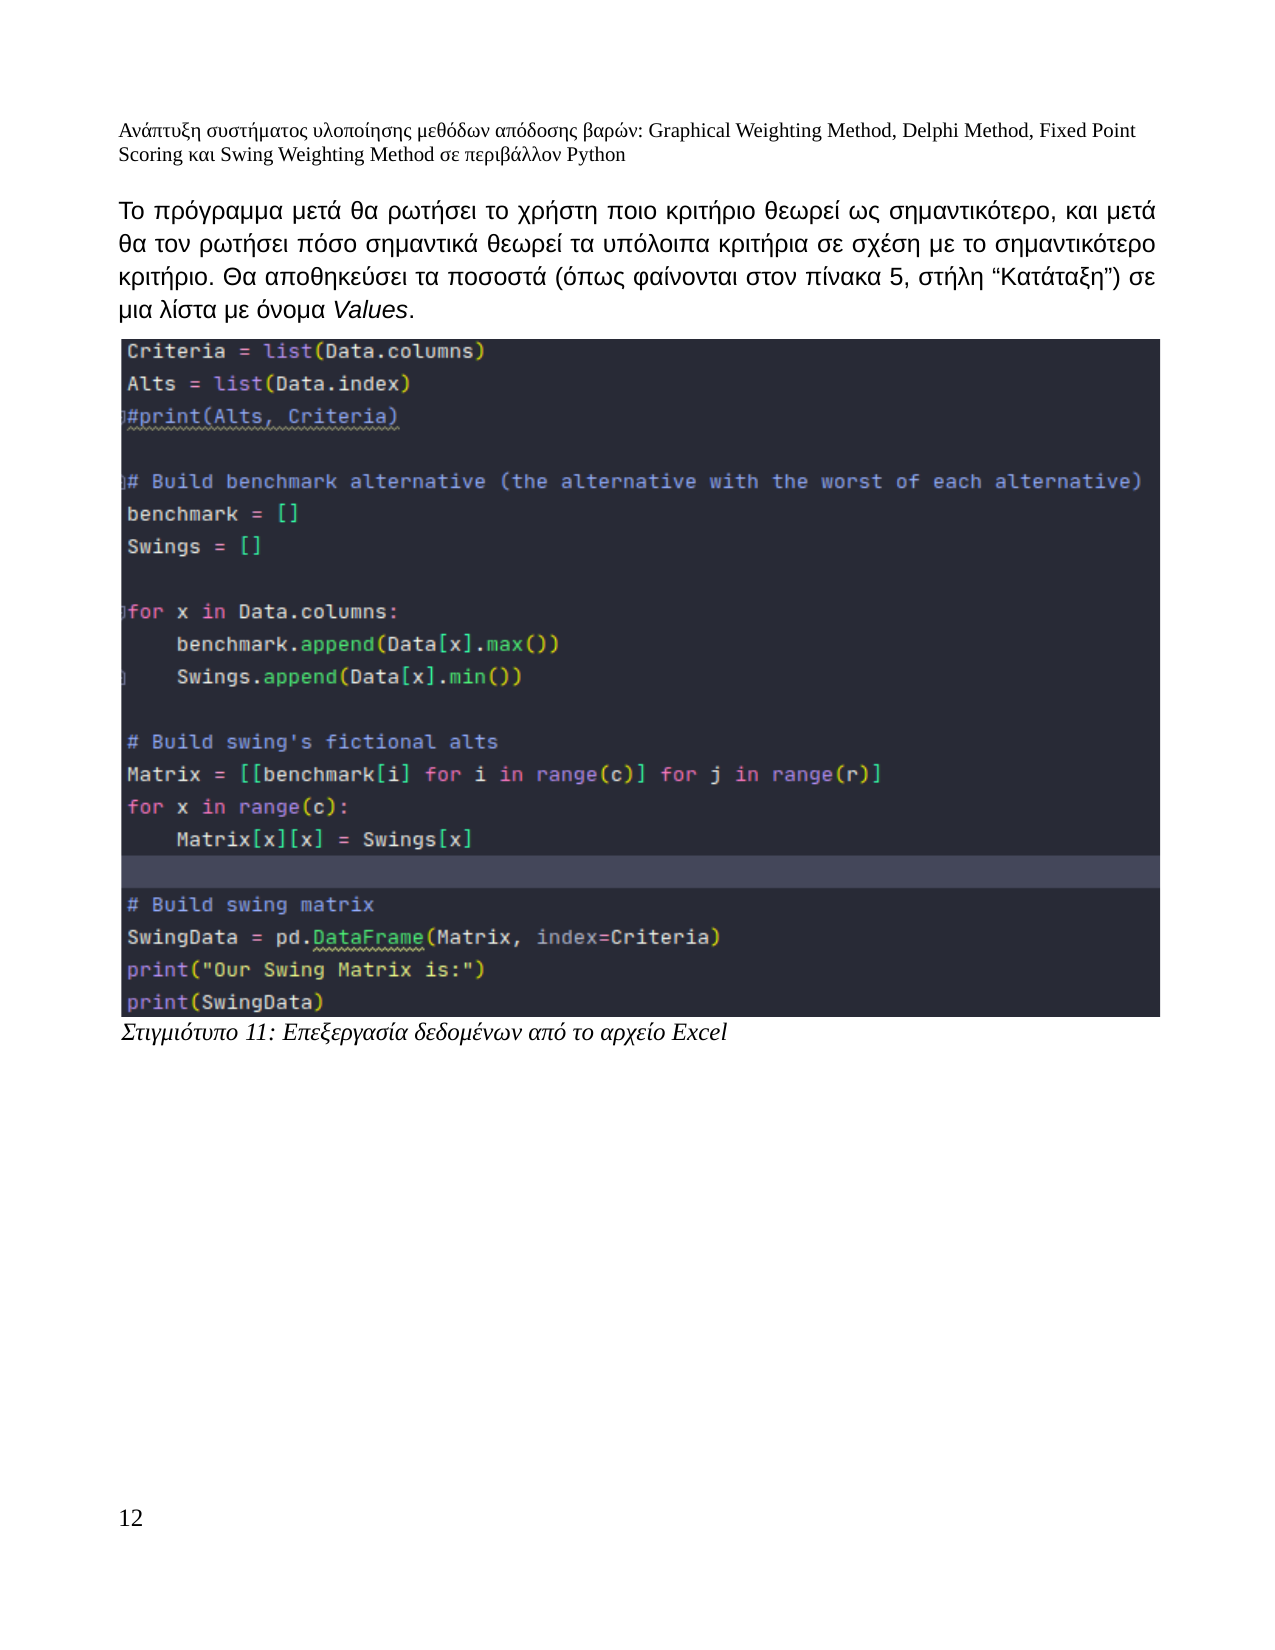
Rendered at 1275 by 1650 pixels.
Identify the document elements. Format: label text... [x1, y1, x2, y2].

text Στιγμιότυπο 11: Επεξεργασία δεδομένων από το αρχείο Excel [121, 1017, 1160, 1046]
picture [121, 339, 1161, 1017]
text Το πρόγραμμα μετά θα ρωτήσει το χρήστη ποιο κριτήριο θεωρεί ως σημαντικότερο, και μετά θα τον ρωτήσει πόσο σημαντικά θεωρεί τα υπόλοιπα κριτήρια σε σχέση με το σημαντικότερο κριτήριο. Θα αποθηκεύσει τα ποσοστά (όπως φαίνονται στον πίνακα 5, στήλη “Κατάταξη”) σε μια λίστα με όνομα Values. [118, 196, 1157, 323]
